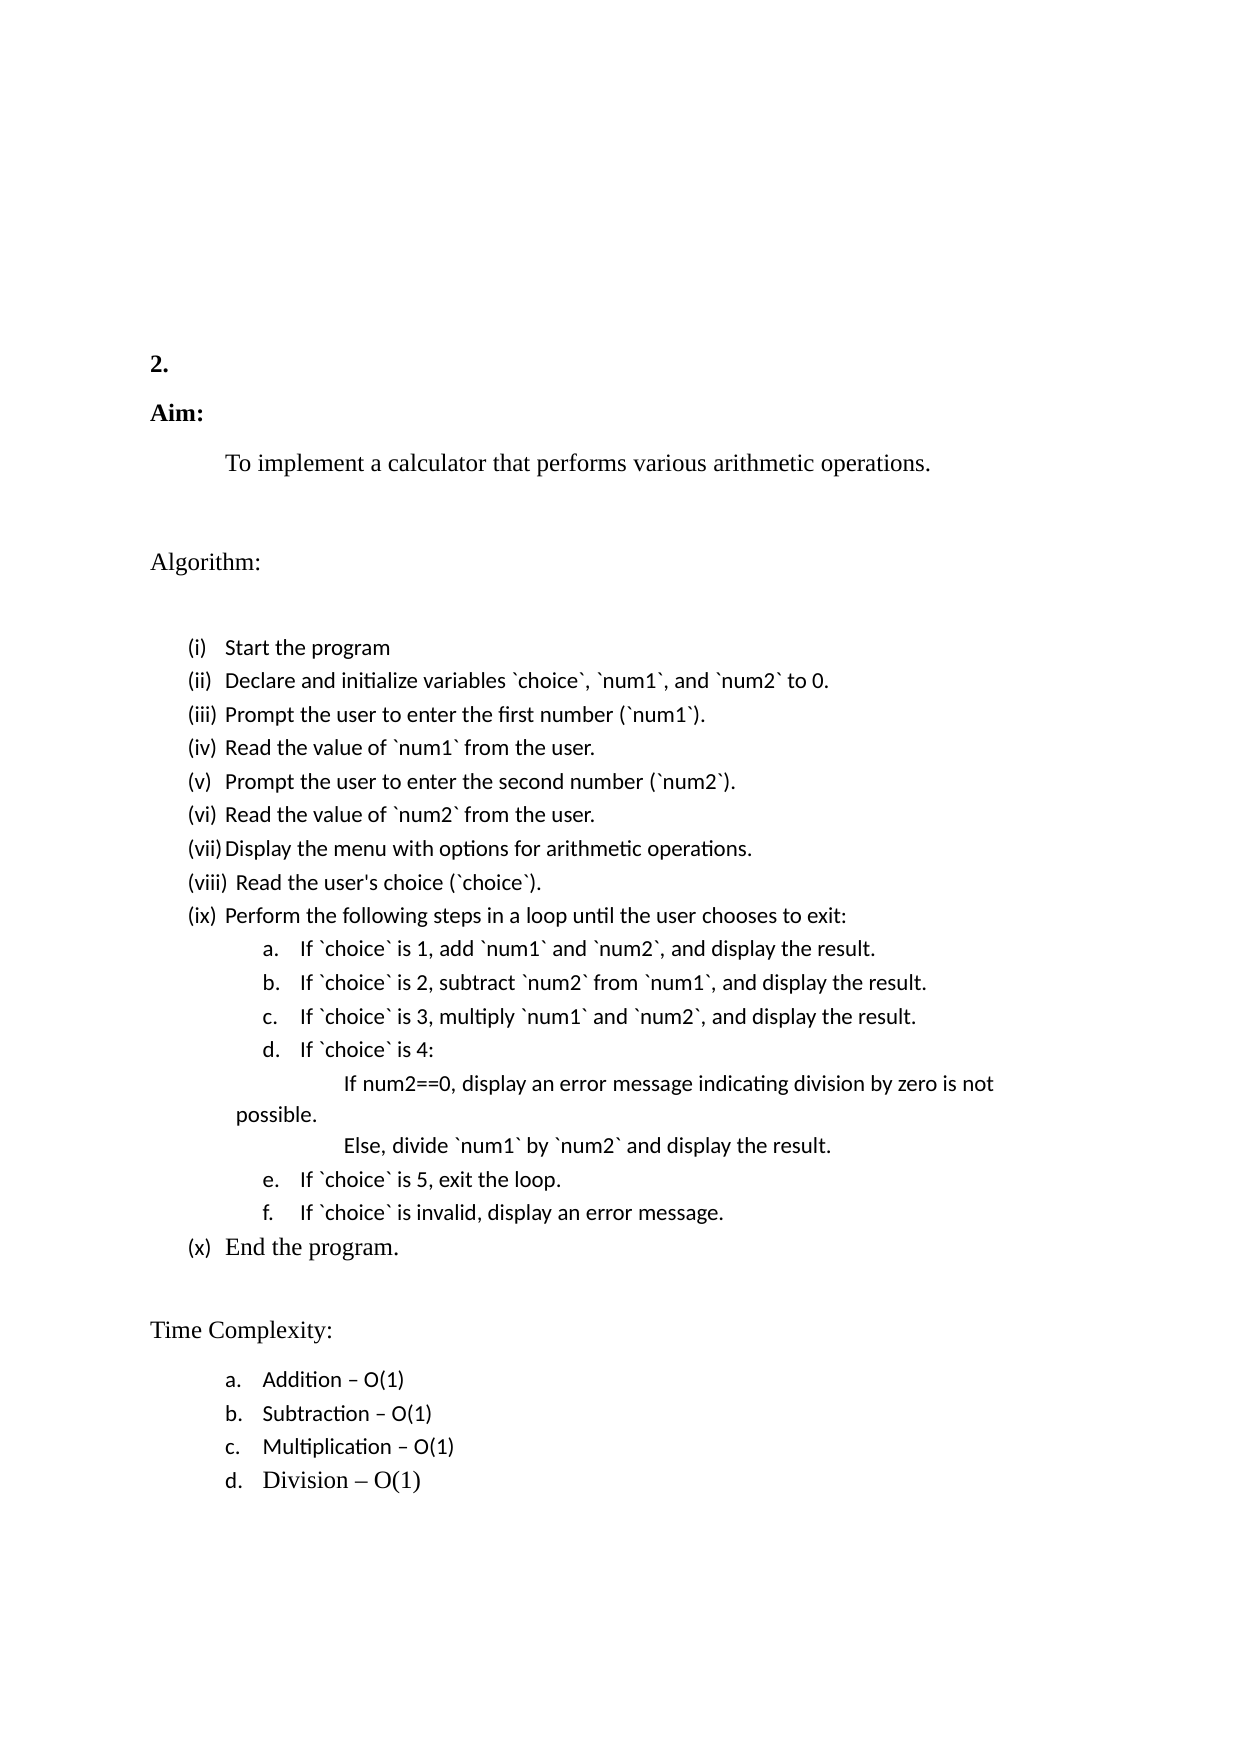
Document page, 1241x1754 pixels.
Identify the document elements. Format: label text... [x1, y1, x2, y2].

text Algorithm: [150, 547, 1090, 576]
list Else, divide `num1` by `num2` and display the result. [198, 1132, 1090, 1160]
list Read the user's choice (`choice`). [187, 868, 1090, 896]
list If `choice` is 4: [262, 1035, 1090, 1063]
list If `choice` is invalid, display an error message. [262, 1198, 1090, 1226]
list Prompt the user to enter the second number (`num2`). [187, 767, 1090, 795]
list Start the program [187, 633, 1090, 661]
list If `choice` is 3, multiply `num1` and `num2`, and display the result. [262, 1002, 1090, 1030]
list Prompt the user to enter the first number (`num1`). [187, 700, 1090, 728]
list Multiplication – O(1) [225, 1432, 1090, 1460]
list If `choice` is 5, exit the loop. [262, 1165, 1090, 1193]
list Read the value of `num1` from the user. [187, 733, 1090, 761]
list If `choice` is 2, subtract `num2` from `num1`, and display the result. [262, 968, 1090, 996]
text To implement a calculator that performs various arithmetic operations. [150, 448, 1090, 477]
list If `choice` is 1, add `num1` and `num2`, and display the result. [262, 934, 1090, 963]
text Time Complexity: [150, 1315, 1090, 1344]
list Division – O(1) [225, 1466, 1090, 1495]
list Declare and initialize variables `choice`, `num1`, and `num2` to 0. [187, 666, 1090, 694]
list Subtraction – O(1) [225, 1399, 1090, 1427]
list End the program. [187, 1232, 1090, 1261]
text 2. [150, 349, 1090, 377]
list Addition – O(1) [225, 1365, 1090, 1393]
list If num2==0, display an error message indicating division by zero is not possible. [198, 1069, 1064, 1128]
list Display the menu with options for arithmetic operations. [187, 834, 1090, 862]
text Aim: [150, 398, 1090, 427]
list Perform the following steps in a loop until the user chooses to exit: [187, 901, 1090, 929]
list Read the value of `num2` from the user. [187, 801, 1090, 829]
